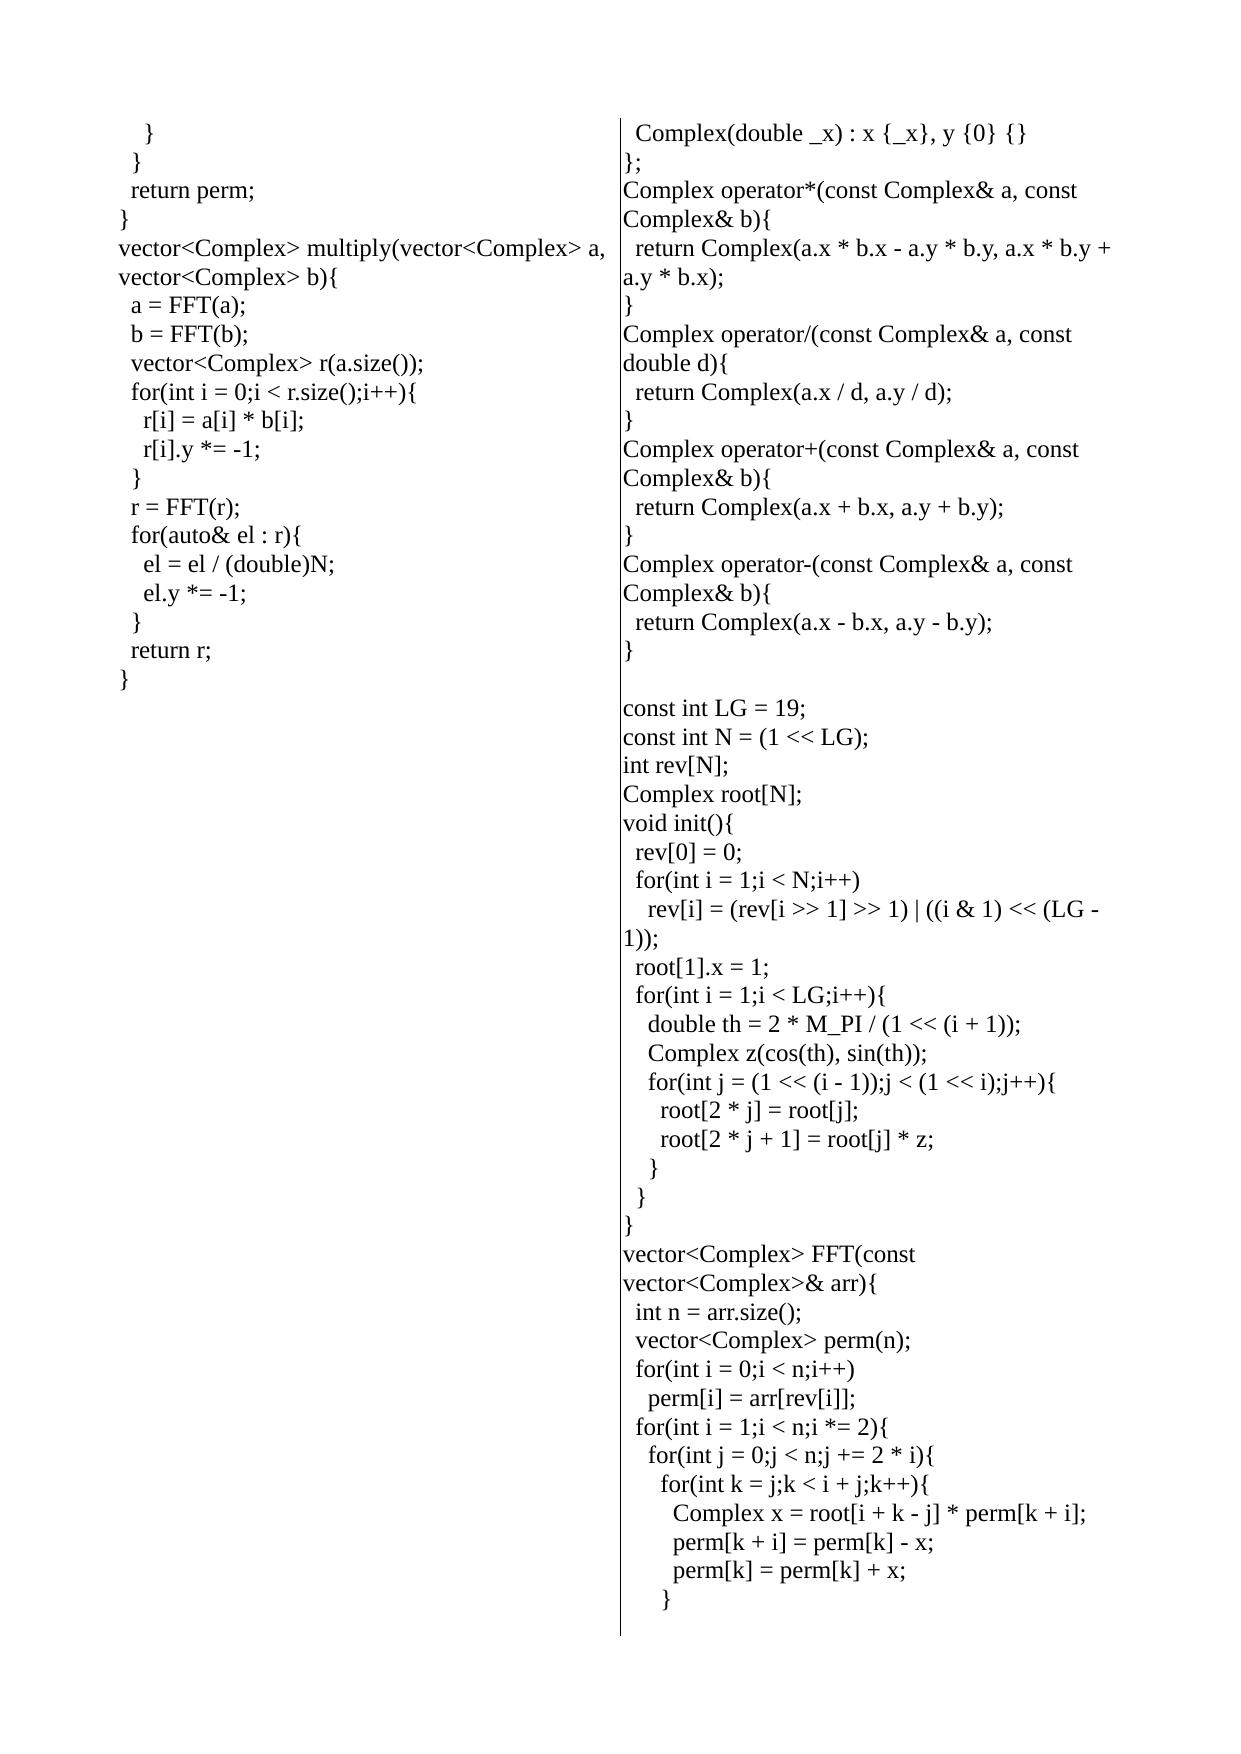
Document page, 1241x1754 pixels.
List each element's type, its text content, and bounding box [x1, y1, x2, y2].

text } [623, 1584, 1122, 1613]
text perm[k + i] = perm[k] - x; [623, 1527, 1122, 1556]
text int rev[N]; [623, 751, 1122, 779]
text } [118, 147, 618, 176]
text for(int j = 0;j < n;j += 2 * i){ [623, 1441, 1122, 1469]
text Complex root[N]; [623, 779, 1122, 808]
text return r; [118, 636, 618, 664]
text } [623, 406, 1122, 434]
text for(int i = 0;i < n;i++) [623, 1354, 1122, 1383]
text b = FFT(b); [118, 319, 618, 348]
text el = el / (double)N; [118, 549, 618, 578]
text return Complex(a.x + b.x, a.y + b.y); [623, 492, 1122, 521]
text } [623, 1211, 1122, 1239]
text int n = arr.size(); [623, 1297, 1122, 1326]
text perm[i] = arr[rev[i]]; [623, 1383, 1122, 1412]
text } [623, 636, 1122, 664]
text return Complex(a.x - b.x, a.y - b.y); [623, 607, 1122, 636]
text } [118, 664, 618, 693]
text } [623, 521, 1122, 549]
text r[i] = a[i] * b[i]; [118, 406, 618, 434]
text root[2 * j + 1] = root[j] * z; [623, 1124, 1122, 1153]
text return Complex(a.x / d, a.y / d); [623, 377, 1122, 406]
text Complex operator*(const Complex& a, const Complex& b){ [623, 176, 1122, 233]
text const int N = (1 << LG); [623, 722, 1122, 751]
text const int LG = 19; [623, 693, 1122, 722]
text root[2 * j] = root[j]; [623, 1096, 1122, 1124]
text for(int i = 1;i < LG;i++){ [623, 981, 1122, 1009]
text } [118, 118, 618, 147]
text return Complex(a.x * b.x - a.y * b.y, a.x * b.y + a.y * b.x); [623, 233, 1122, 291]
text vector<Complex> perm(n); [623, 1326, 1122, 1354]
text for(int j = (1 << (i - 1));j < (1 << i);j++){ [623, 1067, 1122, 1096]
text vector<Complex> multiply(vector<Complex> a, vector<Complex> b){ [118, 233, 618, 291]
text for(int i = 0;i < r.size();i++){ [118, 377, 618, 406]
text void init(){ [623, 808, 1122, 837]
text Complex operator/(const Complex& a, const double d){ [623, 319, 1122, 377]
text } [623, 291, 1122, 319]
text }; [623, 147, 1122, 176]
text for(int k = j;k < i + j;k++){ [623, 1469, 1122, 1498]
text } [623, 1153, 1122, 1182]
text } [118, 204, 618, 233]
text root[1].x = 1; [623, 952, 1122, 981]
text } [623, 1182, 1122, 1211]
text vector<Complex> r(a.size()); [118, 348, 618, 377]
text Complex operator+(const Complex& a, const Complex& b){ [623, 434, 1122, 492]
text vector<Complex> FFT(const vector<Complex>& arr){ [623, 1239, 1122, 1297]
text return perm; [118, 176, 618, 204]
text Complex operator-(const Complex& a, const Complex& b){ [623, 549, 1122, 607]
text perm[k] = perm[k] + x; [623, 1556, 1122, 1584]
text Complex x = root[i + k - j] * perm[k + i]; [623, 1498, 1122, 1527]
text double th = 2 * M_PI / (1 << (i + 1)); [623, 1009, 1122, 1038]
text Complex(double _x) : x {_x}, y {0} {} [623, 118, 1122, 147]
text } [118, 463, 618, 492]
text rev[0] = 0; [623, 837, 1122, 866]
text a = FFT(a); [118, 291, 618, 319]
text Complex z(cos(th), sin(th)); [623, 1038, 1122, 1067]
text for(int i = 1;i < N;i++) [623, 866, 1122, 894]
text for(int i = 1;i < n;i *= 2){ [623, 1412, 1122, 1441]
text r = FFT(r); [118, 492, 618, 521]
text for(auto& el : r){ [118, 521, 618, 549]
text r[i].y *= -1; [118, 434, 618, 463]
text el.y *= -1; [118, 578, 618, 607]
text } [118, 607, 618, 636]
text rev[i] = (rev[i >> 1] >> 1) | ((i & 1) << (LG - 1)); [623, 894, 1122, 952]
